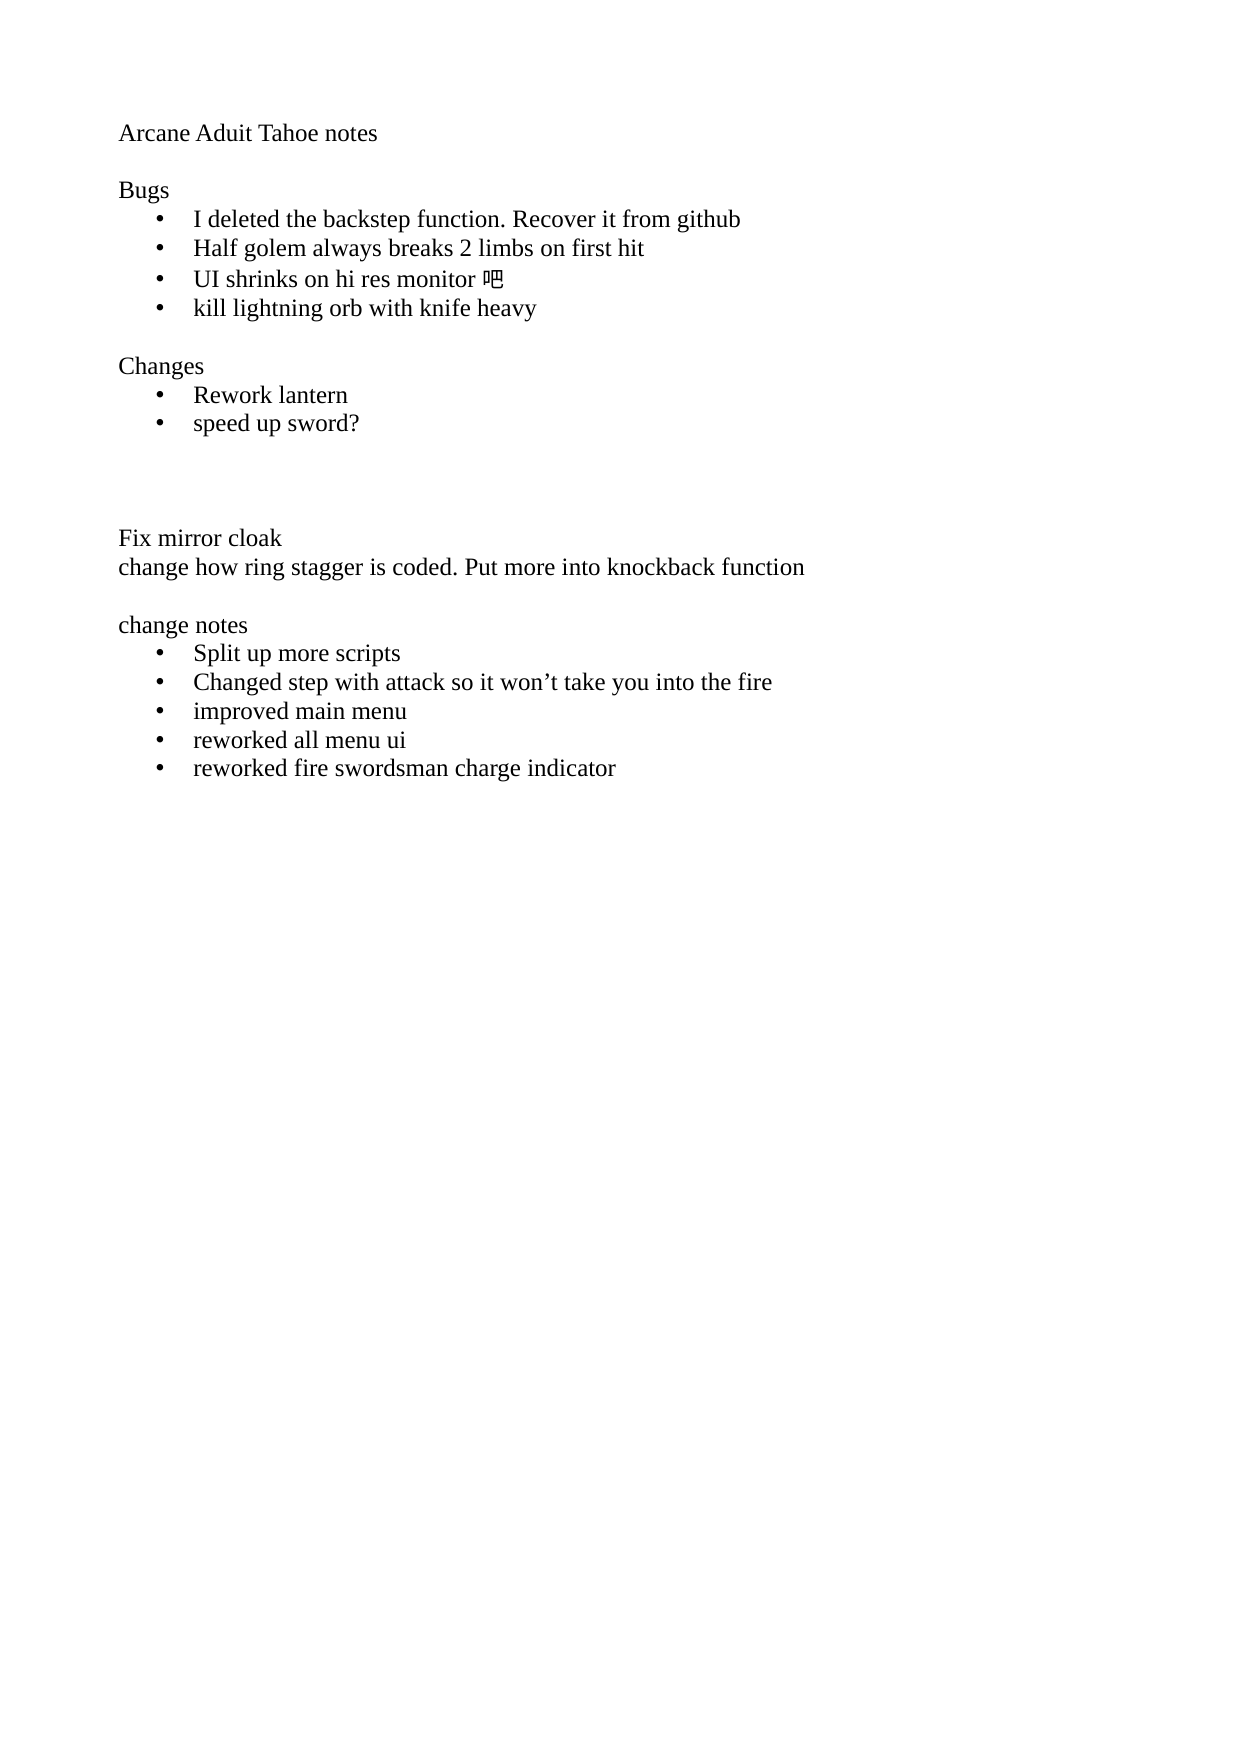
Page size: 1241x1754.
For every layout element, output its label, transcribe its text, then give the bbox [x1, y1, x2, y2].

list reworked all menu ui [156, 725, 1122, 753]
list Changed step with attack so it won’t take you into the fire [156, 667, 1122, 696]
text Fix mirror cloak [118, 523, 1122, 552]
list Split up more scripts [156, 638, 1122, 667]
list improved main menu [156, 696, 1122, 725]
text Bugs [118, 176, 1122, 204]
list reworked fire swordsman charge indicator [156, 753, 1122, 782]
text Changes [118, 351, 1122, 380]
text change how ring stagger is coded. Put more into knockback function [118, 552, 1122, 581]
text change notes [118, 610, 1122, 638]
list kill lightning orb with knife heavy [156, 293, 1122, 322]
text Arcane Aduit Tahoe notes [118, 118, 1122, 147]
list UI shrinks on hi res monitor 吧 [156, 262, 1122, 293]
list Rework lantern [156, 380, 1122, 408]
list I deleted the backstep function. Recover it from github [156, 204, 1122, 233]
list speed up sword? [156, 408, 1122, 437]
list Half golem always breaks 2 limbs on first hit [156, 233, 1122, 262]
